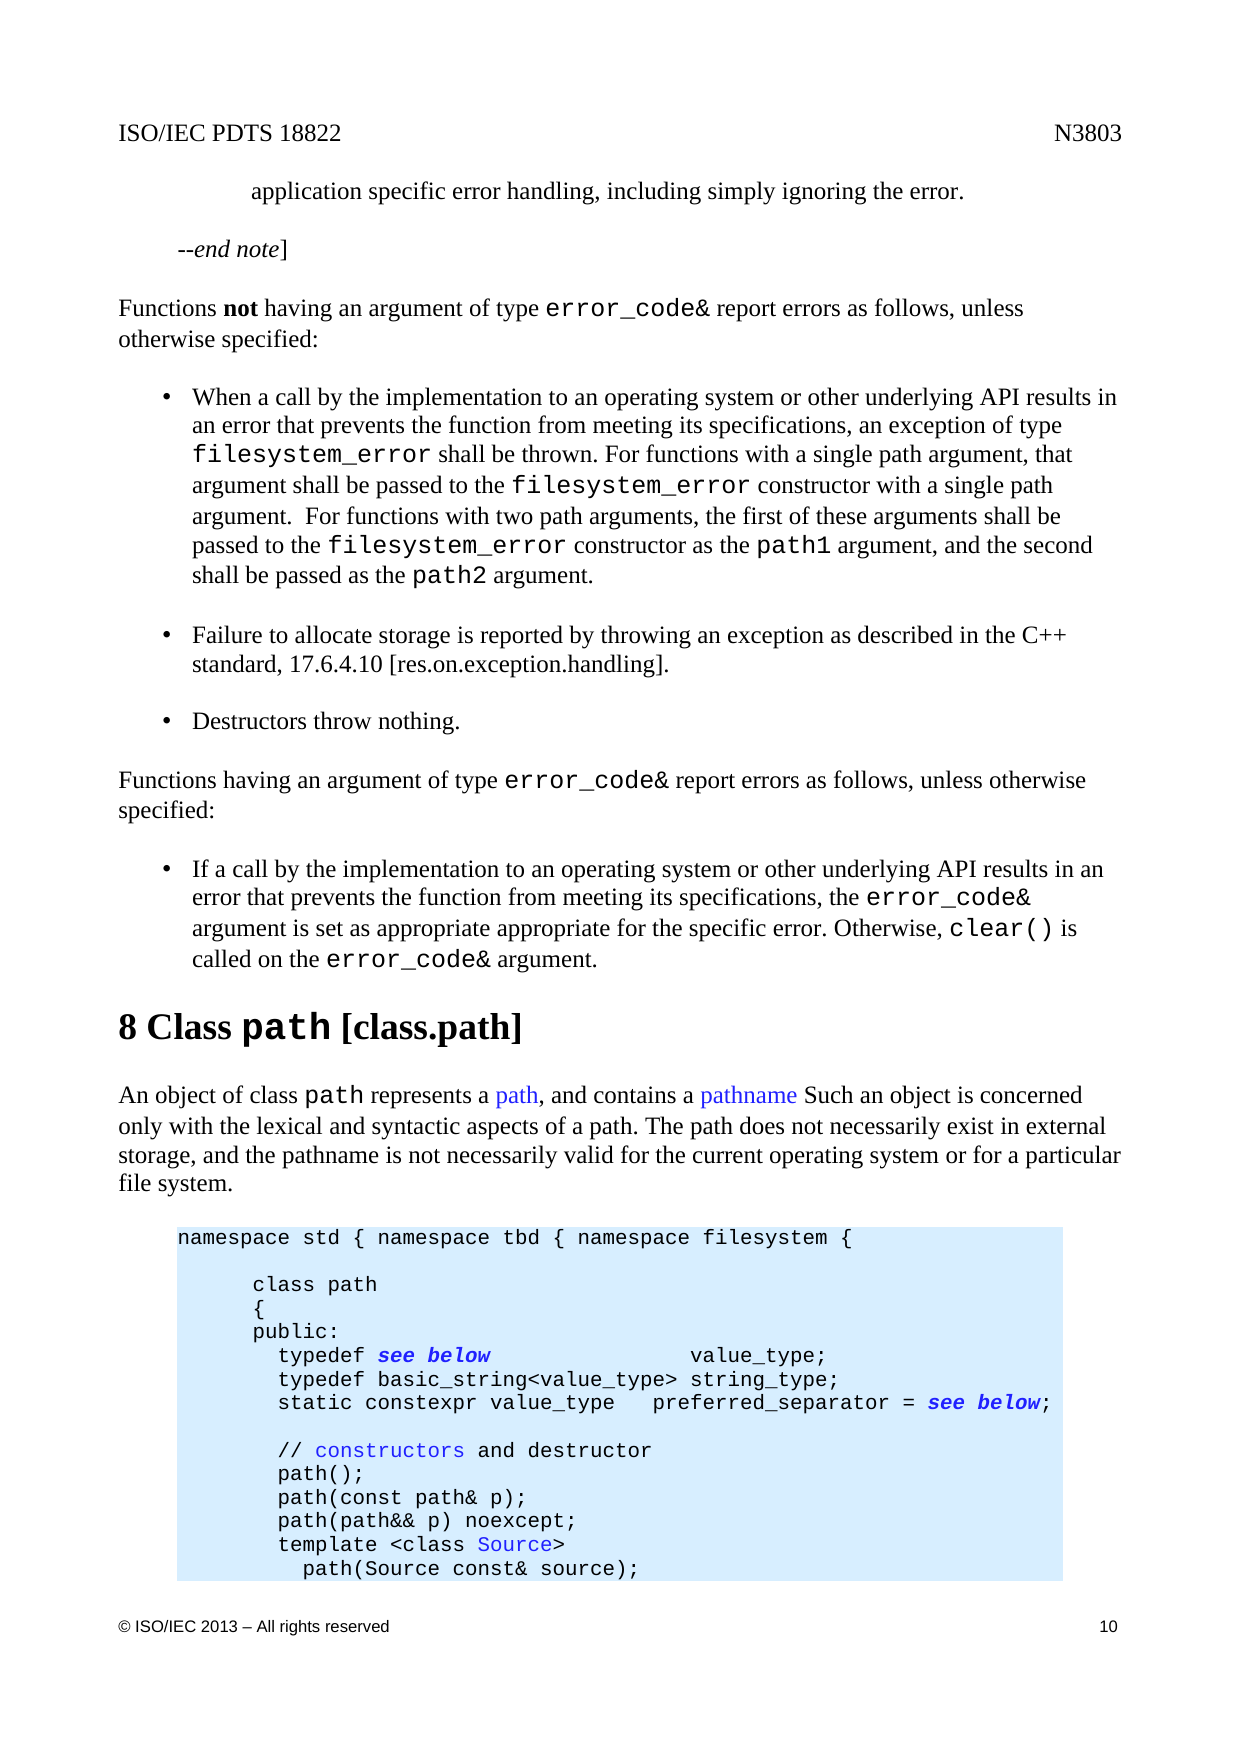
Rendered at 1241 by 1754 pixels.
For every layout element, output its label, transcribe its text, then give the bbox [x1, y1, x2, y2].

text typedef basic_string<value_type> string_type; [177, 1369, 1063, 1392]
text static constexpr value_type preferred_separator = see below; [177, 1392, 1063, 1416]
text path(path&& p) noexcept; [177, 1511, 1063, 1534]
text namespace std { namespace tbd { namespace filesystem { [177, 1227, 1063, 1250]
text // constructors and destructor [177, 1439, 1063, 1463]
text Functions having an argument of type error_code& report errors as follows, unless otherwise specified: [118, 765, 1122, 824]
text path(); [177, 1463, 1063, 1487]
list application specific error handling, including simply ignoring the error. [221, 176, 1063, 205]
text typedef see below value_type; [177, 1345, 1063, 1369]
text class path [177, 1274, 1063, 1298]
text path(const path& p); [177, 1487, 1063, 1511]
text An object of class path represents a path, and contains a pathname Such an object is concerned only with the lexical and syntactic aspects of a path. The path does not necessarily exist in external storage, and the pathname is not necessarily valid for the current operating system or for a particular file system. [118, 1080, 1122, 1197]
text Functions not having an argument of type error_code& report errors as follows, unless otherwise specified: [118, 293, 1122, 352]
text path(Source const& source); [177, 1558, 1063, 1581]
list Failure to allocate storage is reported by throwing an exception as described in the C++ standard, 17.6.4.10 [res.on.exception.handling]. [162, 620, 1122, 706]
text { [177, 1298, 1063, 1321]
text template <class Source> [177, 1534, 1063, 1558]
text public: [177, 1321, 1063, 1345]
text --end note] [177, 234, 1063, 263]
list If a call by the implementation to an operating system or other underlying API results in an error that prevents the function from meeting its specifications, the error_code& argument is set as appropriate appropriate for the specific error. Otherwise, clear() is called on the error_code& argument. [162, 854, 1122, 975]
list Destructors throw nothing. [162, 706, 1122, 735]
subtitle 8 Class path [class.path] [118, 1004, 1122, 1051]
list When a call by the implementation to an operating system or other underlying API results in an error that prevents the function from meeting its specifications, an exception of type filesystem_error shall be thrown. For functions with a single path argument, that argument shall be passed to the filesystem_error constructor with a single path argument. For functions with two path arguments, the first of these arguments shall be passed to the filesystem_error constructor as the path1 argument, and the second shall be passed as the path2 argument. [162, 382, 1122, 620]
